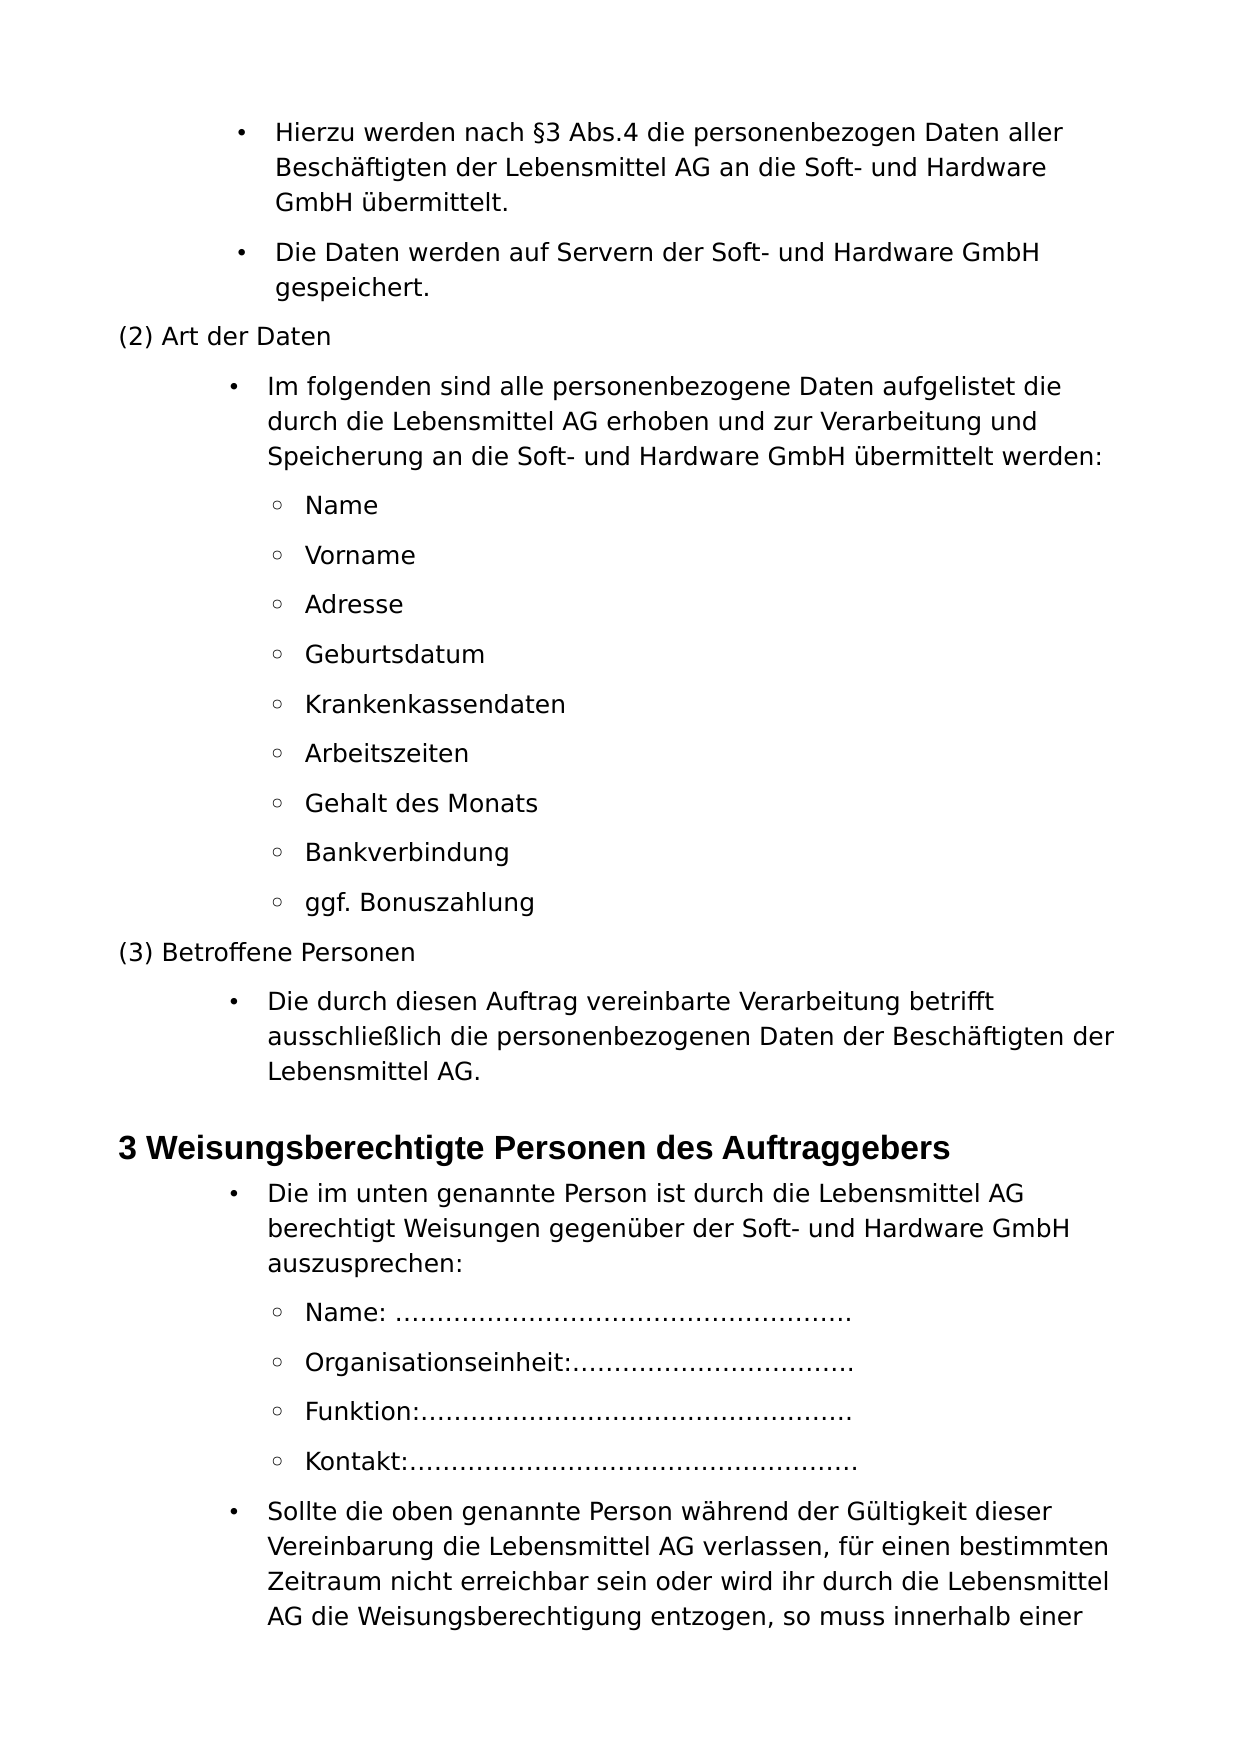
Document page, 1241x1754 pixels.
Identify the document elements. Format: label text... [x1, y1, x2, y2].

list Name: ………………………………………………. [267, 1298, 1122, 1328]
list Sollte die oben genannte Person während der Gültigkeit dieser Vereinbarung die Lebensmittel AG verlassen, für einen bestimmten Zeitraum nicht erreichbar sein oder wird ihr durch die Lebensmittel AG die Weisungsberechtigung entzogen, so muss innerhalb einer [229, 1497, 1122, 1631]
list Bankverbindung [267, 838, 1122, 868]
list Die im unten genannte Person ist durch die Lebensmittel AG berechtigt Weisungen gegenüber der Soft- und Hardware GmbH auszusprechen: [229, 1179, 1122, 1278]
list Krankenkassendaten [267, 690, 1122, 719]
list Vorname [267, 541, 1122, 570]
list Name [267, 491, 1122, 521]
list Kontakt:……………………………………………… [267, 1447, 1122, 1476]
list Organisationseinheit:……………………………. [267, 1348, 1122, 1377]
list Im folgenden sind alle personenbezogene Daten aufgelistet die durch die Lebensmittel AG erhoben und zur Verarbeitung und Speicherung an die Soft- und Hardware GmbH übermittelt werden: [229, 372, 1122, 471]
list Funktion:……………………………………………. [267, 1398, 1122, 1427]
list Die Daten werden auf Servern der Soft- und Hardware GmbH gespeichert. [237, 238, 1122, 302]
list Adresse [267, 591, 1122, 620]
subtitle 3 Weisungsberechtigte Personen des Auftraggebers [118, 1128, 1122, 1166]
list Gehalt des Monats [267, 789, 1122, 818]
list Hierzu werden nach §3 Abs.4 die personenbezogen Daten aller Beschäftigten der Lebensmittel AG an die Soft- und Hardware GmbH übermittelt. [237, 118, 1122, 217]
text (3) Betroffene Personen [118, 938, 1122, 967]
list Die durch diesen Auftrag vereinbarte Verarbeitung betrifft ausschließlich die personenbezogenen Daten der Beschäftigten der Lebensmittel AG. [229, 987, 1122, 1086]
list Geburtsdatum [267, 640, 1122, 669]
list Arbeitszeiten [267, 739, 1122, 768]
text (2) Art der Daten [118, 322, 1122, 351]
list ggf. Bonuszahlung [267, 888, 1122, 917]
